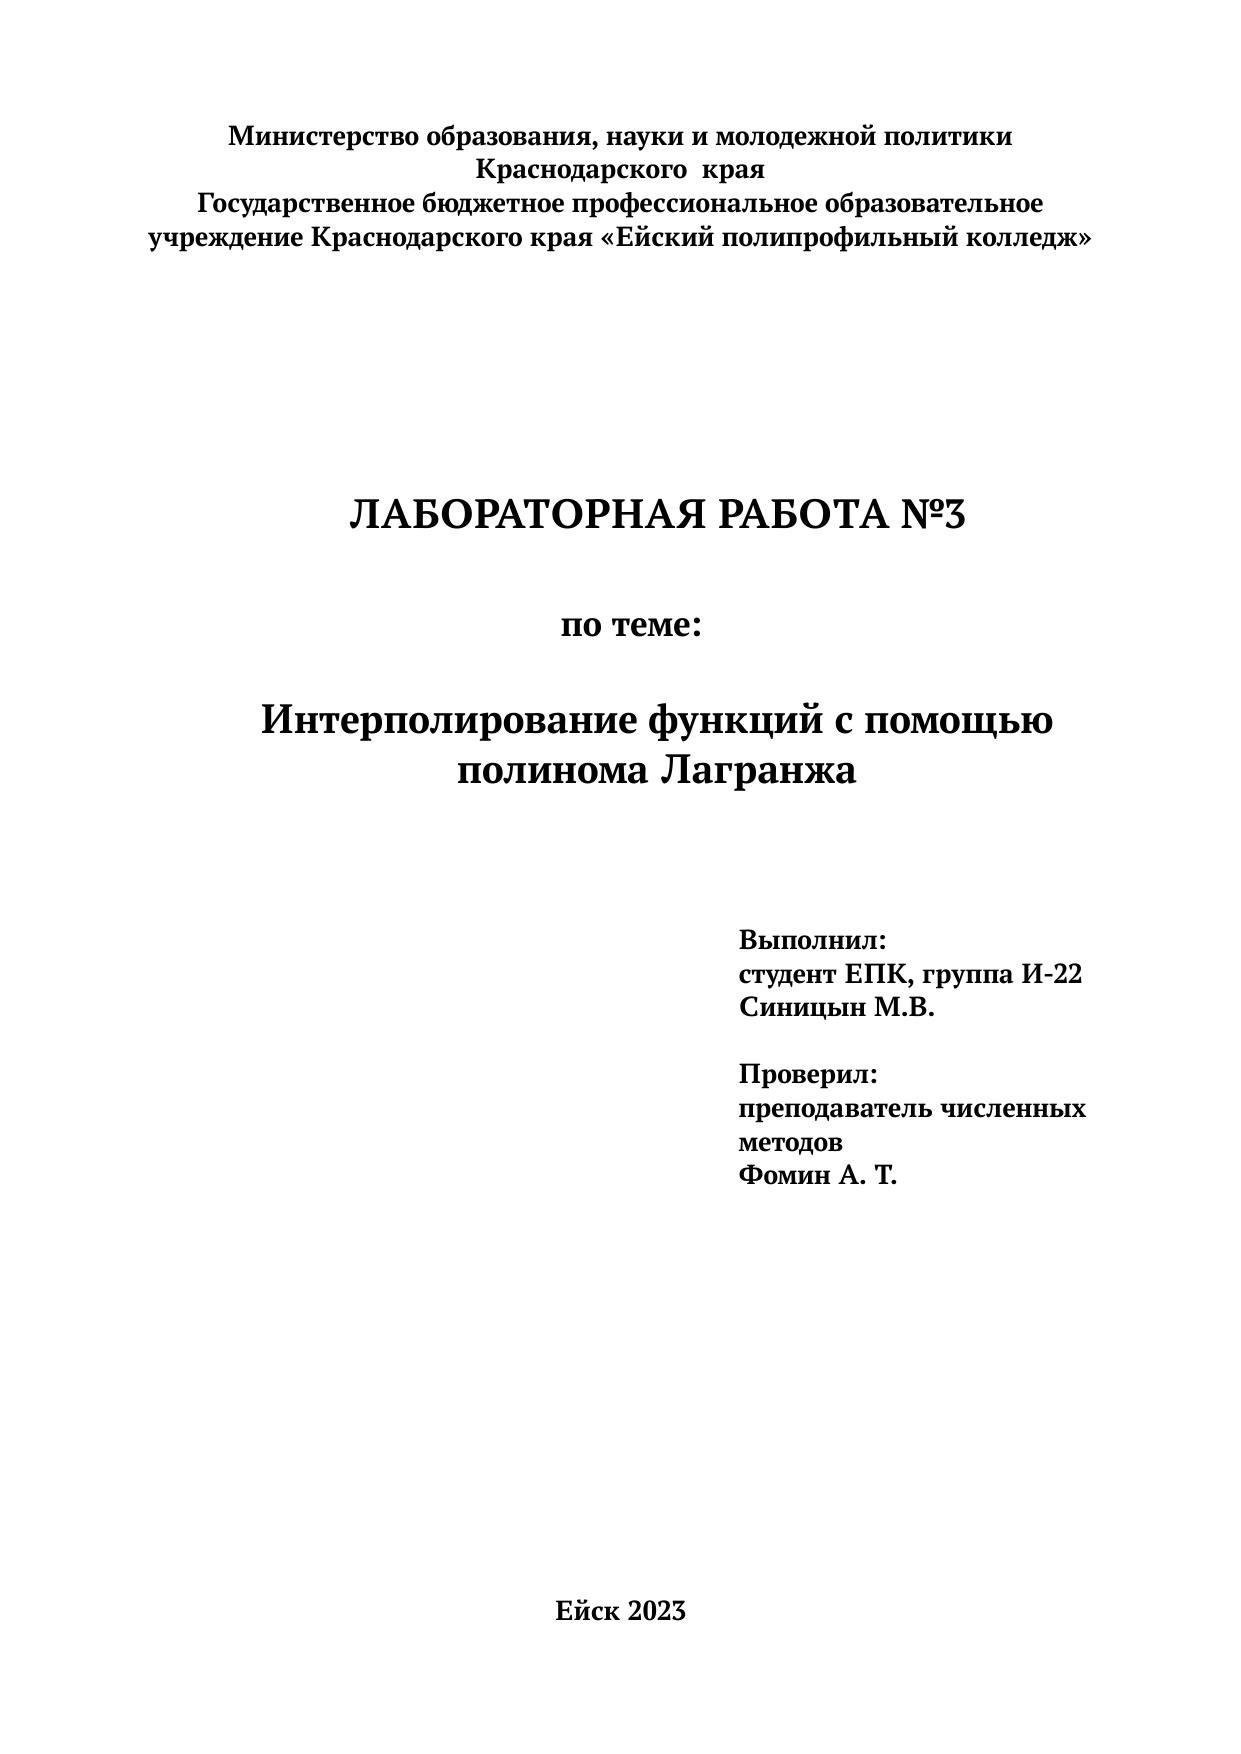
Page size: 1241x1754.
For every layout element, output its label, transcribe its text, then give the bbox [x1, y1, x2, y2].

text Фомин А. Т. [738, 1157, 1122, 1191]
text Синицын М.В. [738, 989, 1122, 1023]
text Государственное бюджетное профессиональное образовательное учреждение Краснодарского края «Ейский полипрофильный колледж» [118, 185, 1122, 252]
text Выполнил: [738, 922, 1122, 956]
subtitle Интерполирование функций с помощью полинома Лагранжа [192, 693, 1122, 793]
text Краснодарского края [118, 152, 1122, 185]
text студент ЕПК, группа И-22 [738, 956, 1122, 989]
text Министерство образования, науки и молодежной политики [118, 118, 1122, 152]
text Проверил: [738, 1057, 1122, 1090]
text Ейск 2023 [118, 1593, 1122, 1627]
text преподаватель численных методов [738, 1090, 1122, 1157]
text ЛАБОРАТОРНАЯ РАБОТА №3 [192, 488, 1122, 538]
text по теме: [142, 600, 1122, 644]
